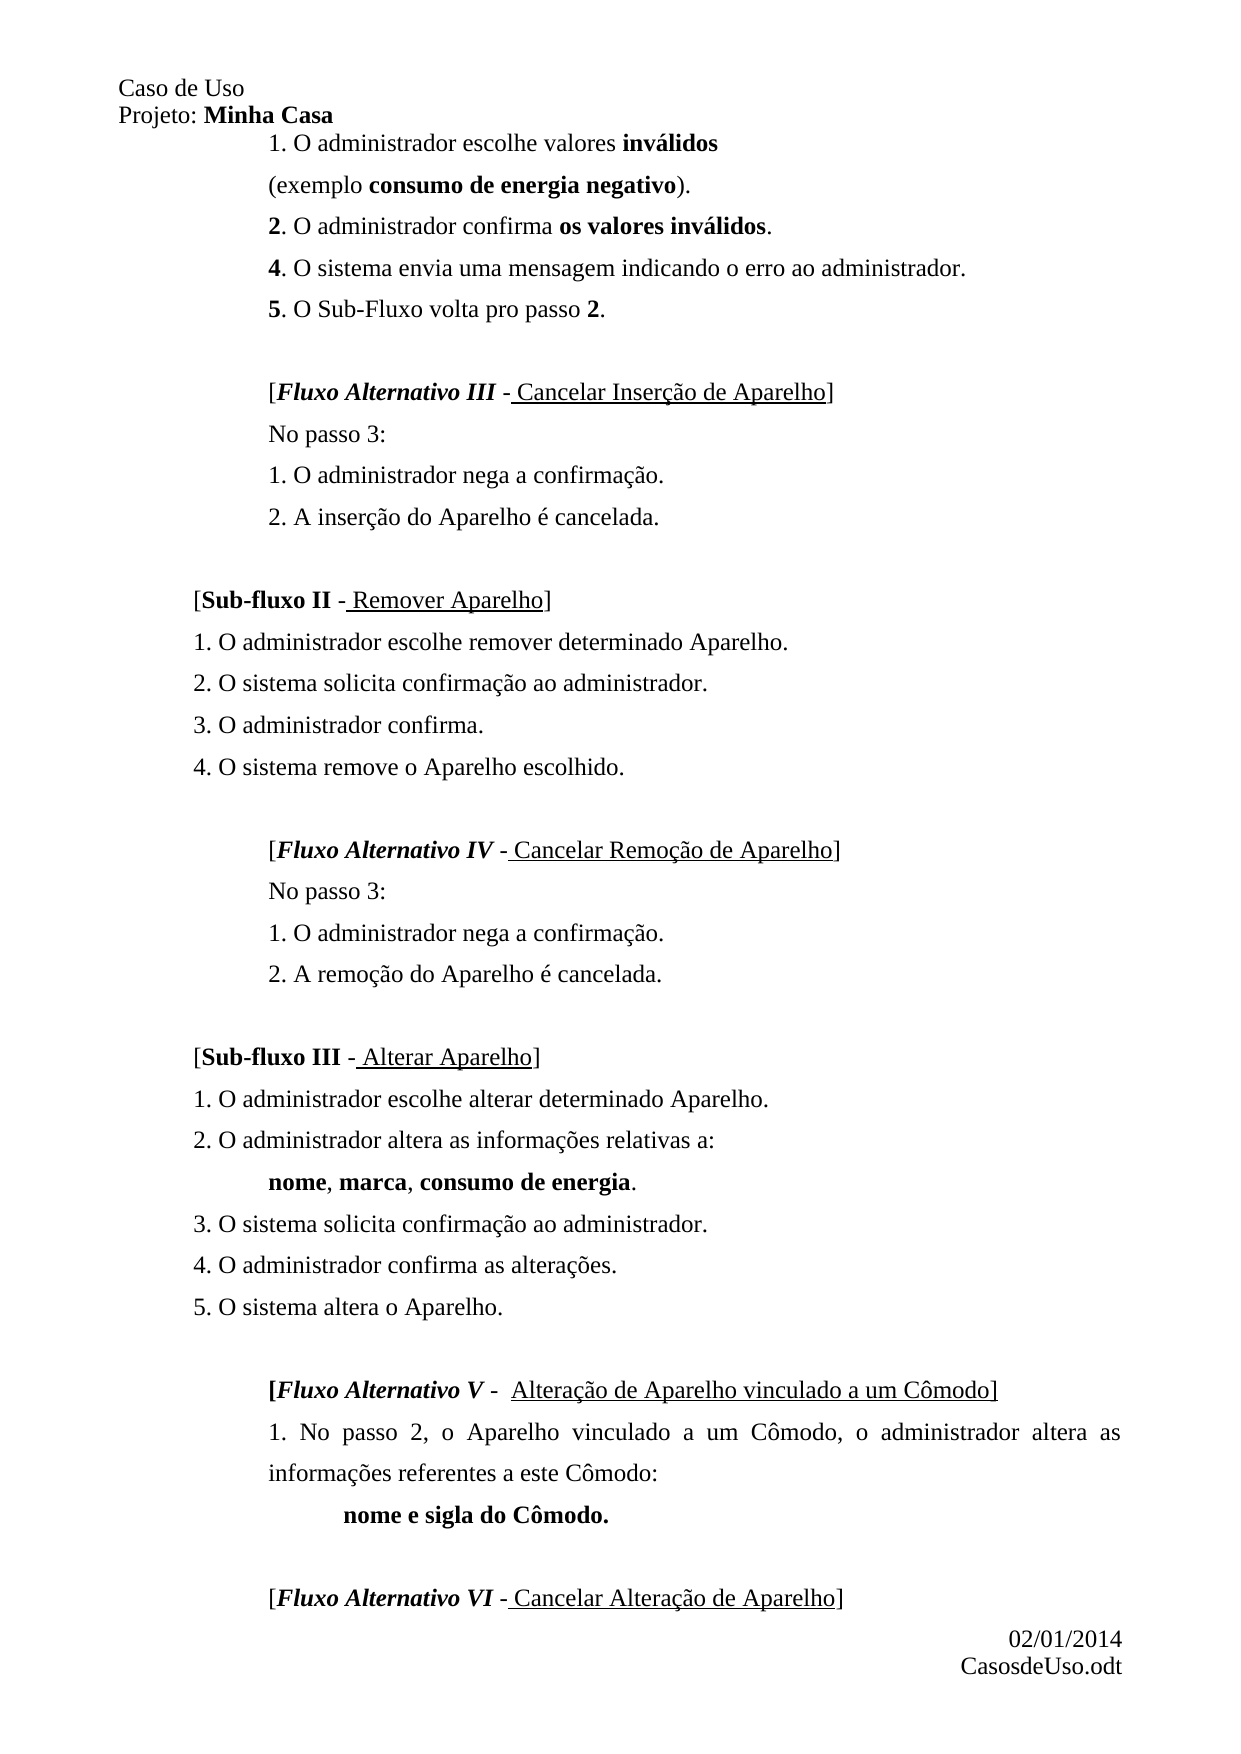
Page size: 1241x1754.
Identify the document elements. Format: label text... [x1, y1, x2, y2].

text [Fluxo Alternativo V - Alteração de Aparelho vinculado a um Cômodo] [193, 1376, 1122, 1404]
text No passo 3: [193, 877, 1122, 905]
text 1. O administrador escolhe valores inválidos [193, 129, 1122, 157]
text No passo 3: [193, 420, 1122, 448]
text 2. O administrador altera as informações relativas a: [118, 1127, 1122, 1154]
text 3. O sistema solicita confirmação ao administrador. [193, 1210, 1122, 1237]
text 1. No passo 2, o Aparelho vinculado a um Cômodo, o administrador altera as informações referentes a este Cômodo: [268, 1418, 1122, 1487]
text 2. A inserção do Aparelho é cancelada. [193, 503, 1122, 531]
text 2. A remoção do Aparelho é cancelada. [193, 960, 1122, 988]
text [Fluxo Alternativo VI - Cancelar Alteração de Aparelho] [193, 1584, 1122, 1612]
text (exemplo consumo de energia negativo). [193, 171, 1122, 198]
text [Fluxo Alternativo III - Cancelar Inserção de Aparelho] [193, 378, 1122, 406]
text 1. O administrador nega a confirmação. [193, 462, 1122, 489]
text 2. O administrador confirma os valores inválidos. [193, 212, 1122, 240]
text 4. O sistema remove o Aparelho escolhido. [118, 753, 1122, 780]
text nome e sigla do Cômodo. [268, 1501, 1122, 1528]
text [Sub-fluxo III - Alterar Aparelho] [118, 1043, 1122, 1071]
text 5. O sistema altera o Aparelho. [193, 1293, 1122, 1321]
text 4. O sistema envia uma mensagem indicando o erro ao administrador. [193, 254, 1122, 282]
text 2. O sistema solicita confirmação ao administrador. [118, 669, 1122, 697]
text 3. O administrador confirma. [118, 711, 1122, 739]
text 1. O administrador nega a confirmação. [193, 919, 1122, 947]
text [Fluxo Alternativo IV - Cancelar Remoção de Aparelho] [193, 836, 1122, 863]
text 5. O Sub-Fluxo volta pro passo 2. [193, 295, 1122, 323]
text 4. O administrador confirma as alterações. [118, 1251, 1122, 1279]
text 1. O administrador escolhe remover determinado Aparelho. [118, 628, 1122, 656]
text nome, marca, consumo de energia. [118, 1168, 1122, 1196]
text 1. O administrador escolhe alterar determinado Aparelho. [118, 1085, 1122, 1113]
text [Sub-fluxo II - Remover Aparelho] [118, 586, 1122, 614]
